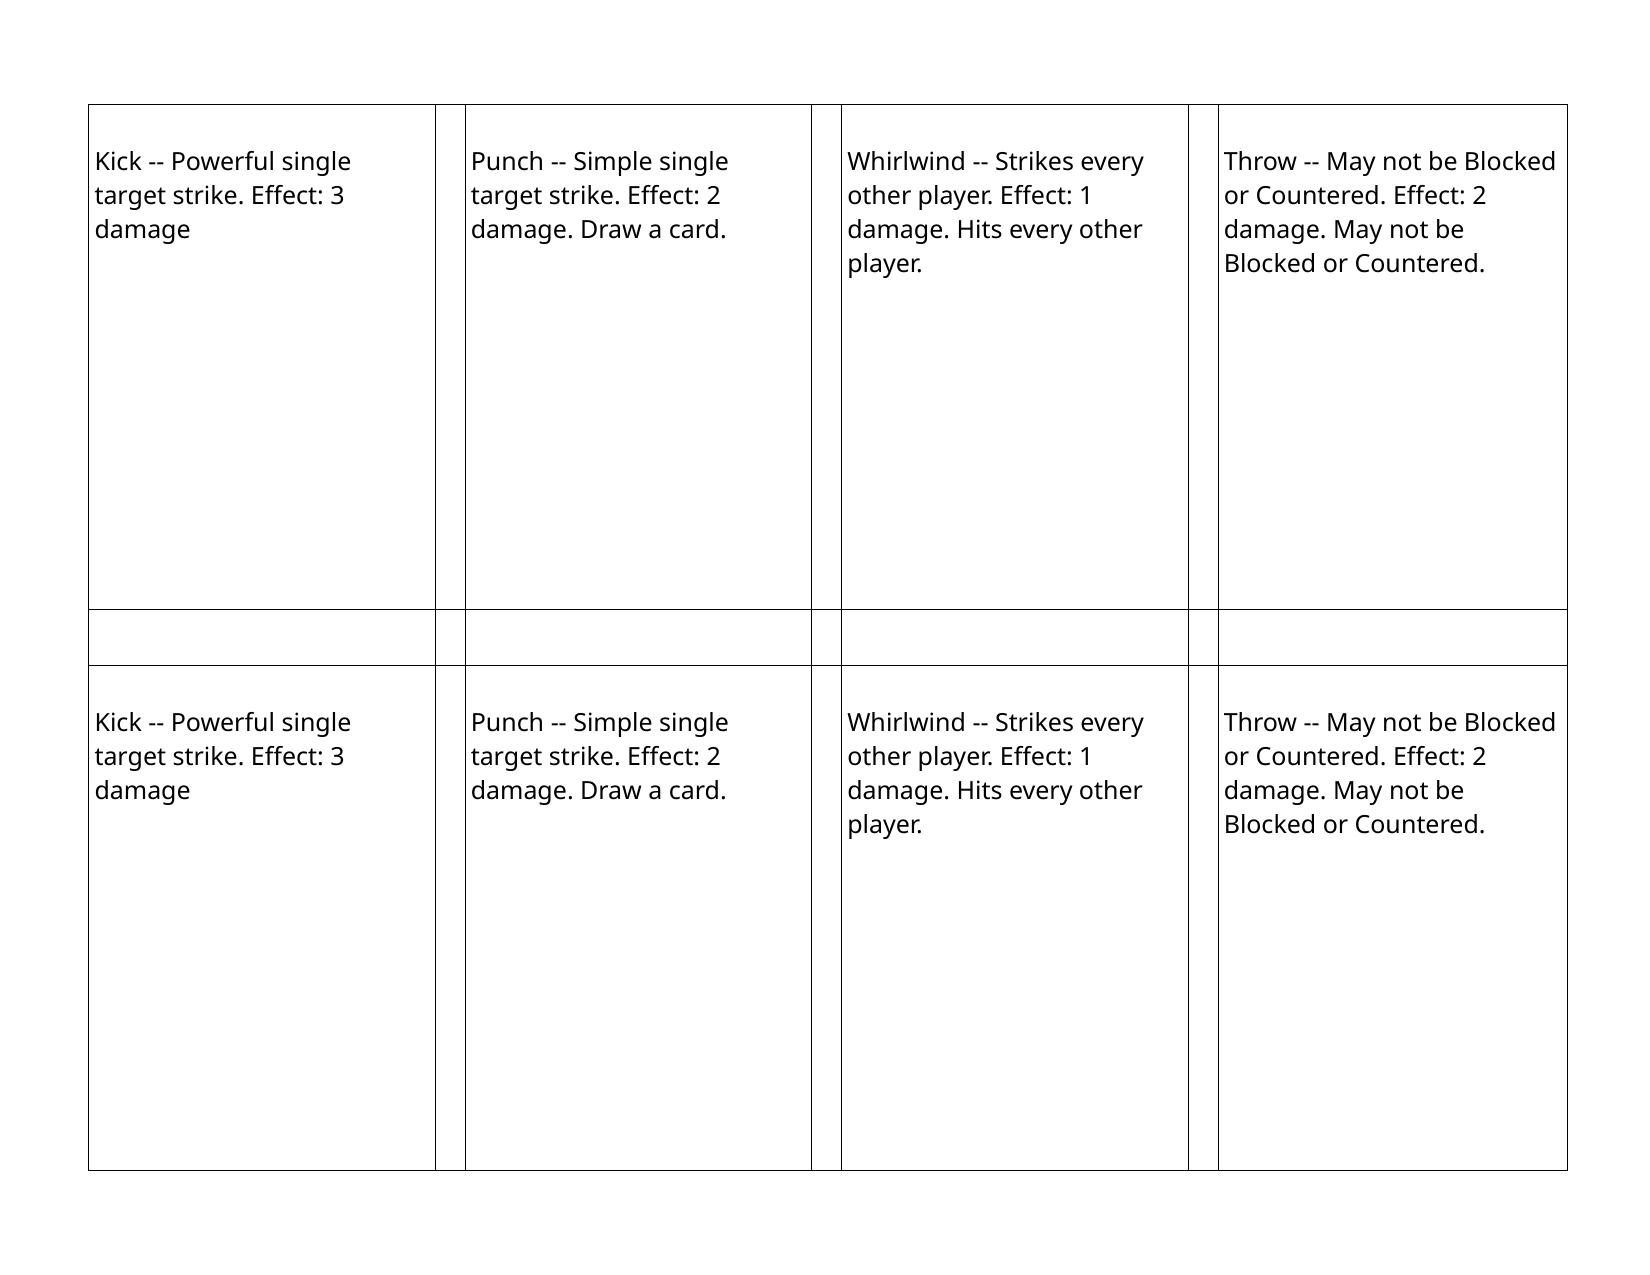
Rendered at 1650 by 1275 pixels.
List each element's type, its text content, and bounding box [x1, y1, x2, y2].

table_cell [1189, 666, 1218, 1170]
table_header Kick -- Powerful single target strike. Effect: 3 damage [89, 105, 435, 609]
table_header [812, 105, 841, 609]
table_header Throw -- May not be Blocked or Countered. Effect: 2 damage. May not be Blocked or Countered. [1219, 105, 1567, 609]
table_cell Whirlwind -- Strikes every other player. Effect: 1 damage. Hits every other player. [842, 666, 1188, 1170]
table_header [436, 105, 465, 609]
table_cell [842, 610, 1188, 664]
table_header [1189, 105, 1218, 609]
table_header Punch -- Simple single target strike. Effect: 2 damage. Draw a card. [466, 105, 811, 609]
table_cell Throw -- May not be Blocked or Countered. Effect: 2 damage. May not be Blocked or Countered. [1219, 666, 1567, 1170]
table_cell [812, 666, 841, 1170]
table_cell Punch -- Simple single target strike. Effect: 2 damage. Draw a card. [466, 666, 811, 1170]
table_cell [436, 610, 465, 664]
table_cell [1189, 610, 1218, 664]
table_cell [1219, 610, 1567, 664]
table_cell [89, 610, 435, 664]
table_header Whirlwind -- Strikes every other player. Effect: 1 damage. Hits every other player. [842, 105, 1188, 609]
table_cell [466, 610, 811, 664]
table_cell [436, 666, 465, 1170]
table_cell [812, 610, 841, 664]
table_cell Kick -- Powerful single target strike. Effect: 3 damage [89, 666, 435, 1170]
